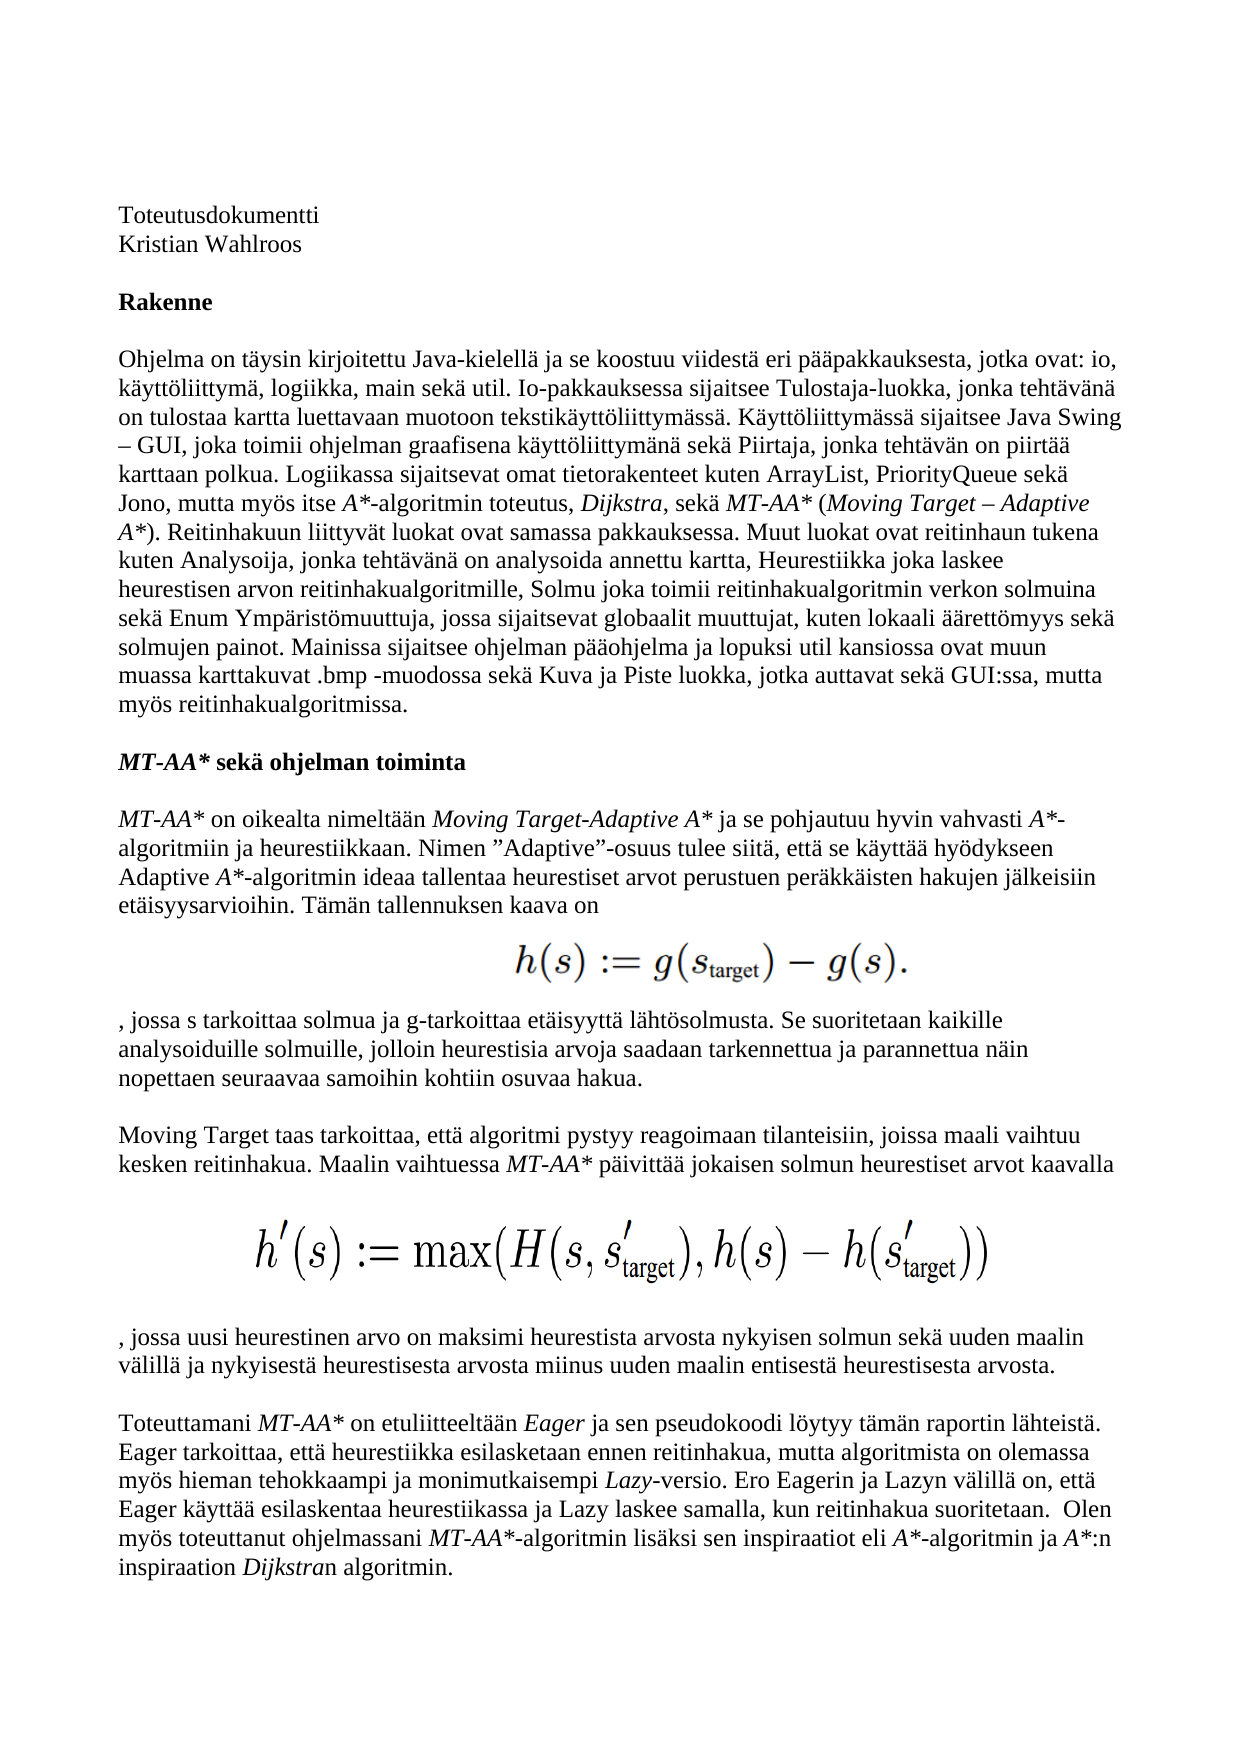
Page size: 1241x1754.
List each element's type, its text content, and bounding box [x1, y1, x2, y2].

picture [496, 935, 919, 1005]
text Moving Target taas tarkoittaa, että algoritmi pystyy reagoimaan tilanteisiin, joissa maali vaihtuu kesken reitinhakua. Maalin vaihtuessa MT-AA* päivittää jokaisen solmun heurestiset arvot kaavalla [118, 1120, 1122, 1178]
text Ohjelma on täysin kirjoitettu Java-kielellä ja se koostuu viidestä eri pääpakkauksesta, jotka ovat: io, käyttöliittymä, logiikka, main sekä util. Io-pakkauksessa sijaitsee Tulostaja-luokka, jonka tehtävänä on tulostaa kartta luettavaan muotoon tekstikäyttöliittymässä. Käyttöliittymässä sijaitsee Java Swing – GUI, joka toimii ohjelman graafisena käyttöliittymänä sekä Piirtaja, jonka tehtävän on piirtää karttaan polkua. Logiikassa sijaitsevat omat tietorakenteet kuten ArrayList, PriorityQueue sekä Jono, mutta myös itse A*-algoritmin toteutus, Dijkstra, sekä MT-AA* (Moving Target – Adaptive A*). Reitinhakuun liittyvät luokat ovat samassa pakkauksessa. Muut luokat ovat reitinhaun tukena kuten Analysoija, jonka tehtävänä on analysoida annettu kartta, Heurestiikka joka laskee heurestisen arvon reitinhakualgoritmille, Solmu joka toimii reitinhakualgoritmin verkon solmuina sekä Enum Ympäristömuuttuja, jossa sijaitsevat globaalit muuttujat, kuten lokaali äärettömyys sekä solmujen painot. Mainissa sijaitsee ohjelman pääohjelma ja lopuksi util kansiossa ovat muun muassa karttakuvat .bmp -muodossa sekä Kuva ja Piste luokka, jotka auttavat sekä GUI:ssa, mutta myös reitinhakualgoritmissa. [118, 344, 1122, 718]
text , jossa uusi heurestinen arvo on maksimi heurestista arvosta nykyisen solmun sekä uuden maalin välillä ja nykyisestä heurestisesta arvosta miinus uuden maalin entisestä heurestisesta arvosta. [118, 1322, 1122, 1379]
text Toteuttamani MT-AA* on etuliitteeltään Eager ja sen pseudokoodi löytyy tämän raportin lähteistä. Eager tarkoittaa, että heurestiikka esilasketaan ennen reitinhakua, mutta algoritmista on olemassa myös hieman tehokkaampi ja monimutkaisempi Lazy-versio. Ero Eagerin ja Lazyn välillä on, että Eager käyttää esilaskentaa heurestiikassa ja Lazy laskee samalla, kun reitinhakua suoritetaan. Olen myös toteuttanut ohjelmassani MT-AA*-algoritmin lisäksi sen inspiraatiot eli A*-algoritmin ja A*:n inspiraation Dijkstran algoritmin. [118, 1408, 1122, 1580]
picture [237, 1206, 1003, 1301]
text MT-AA* sekä ohjelman toiminta [118, 747, 1122, 775]
text , jossa s tarkoittaa solmua ja g-tarkoittaa etäisyyttä lähtösolmusta. Se suoritetaan kaikille analysoiduille solmuille, jolloin heurestisia arvoja saadaan tarkennettua ja parannettua näin nopettaen seuraavaa samoihin kohtiin osuvaa hakua. [118, 1005, 1122, 1092]
text Rakenne [118, 287, 1122, 315]
text MT-AA* on oikealta nimeltään Moving Target-Adaptive A* ja se pohjautuu hyvin vahvasti A*-algoritmiin ja heurestiikkaan. Nimen ”Adaptive”-osuus tulee siitä, että se käyttää hyödykseen Adaptive A*-algoritmin ideaa tallentaa heurestiset arvot perustuen peräkkäisten hakujen jälkeisiin etäisyysarvioihin. Tämän tallennuksen kaava on [118, 804, 1122, 919]
